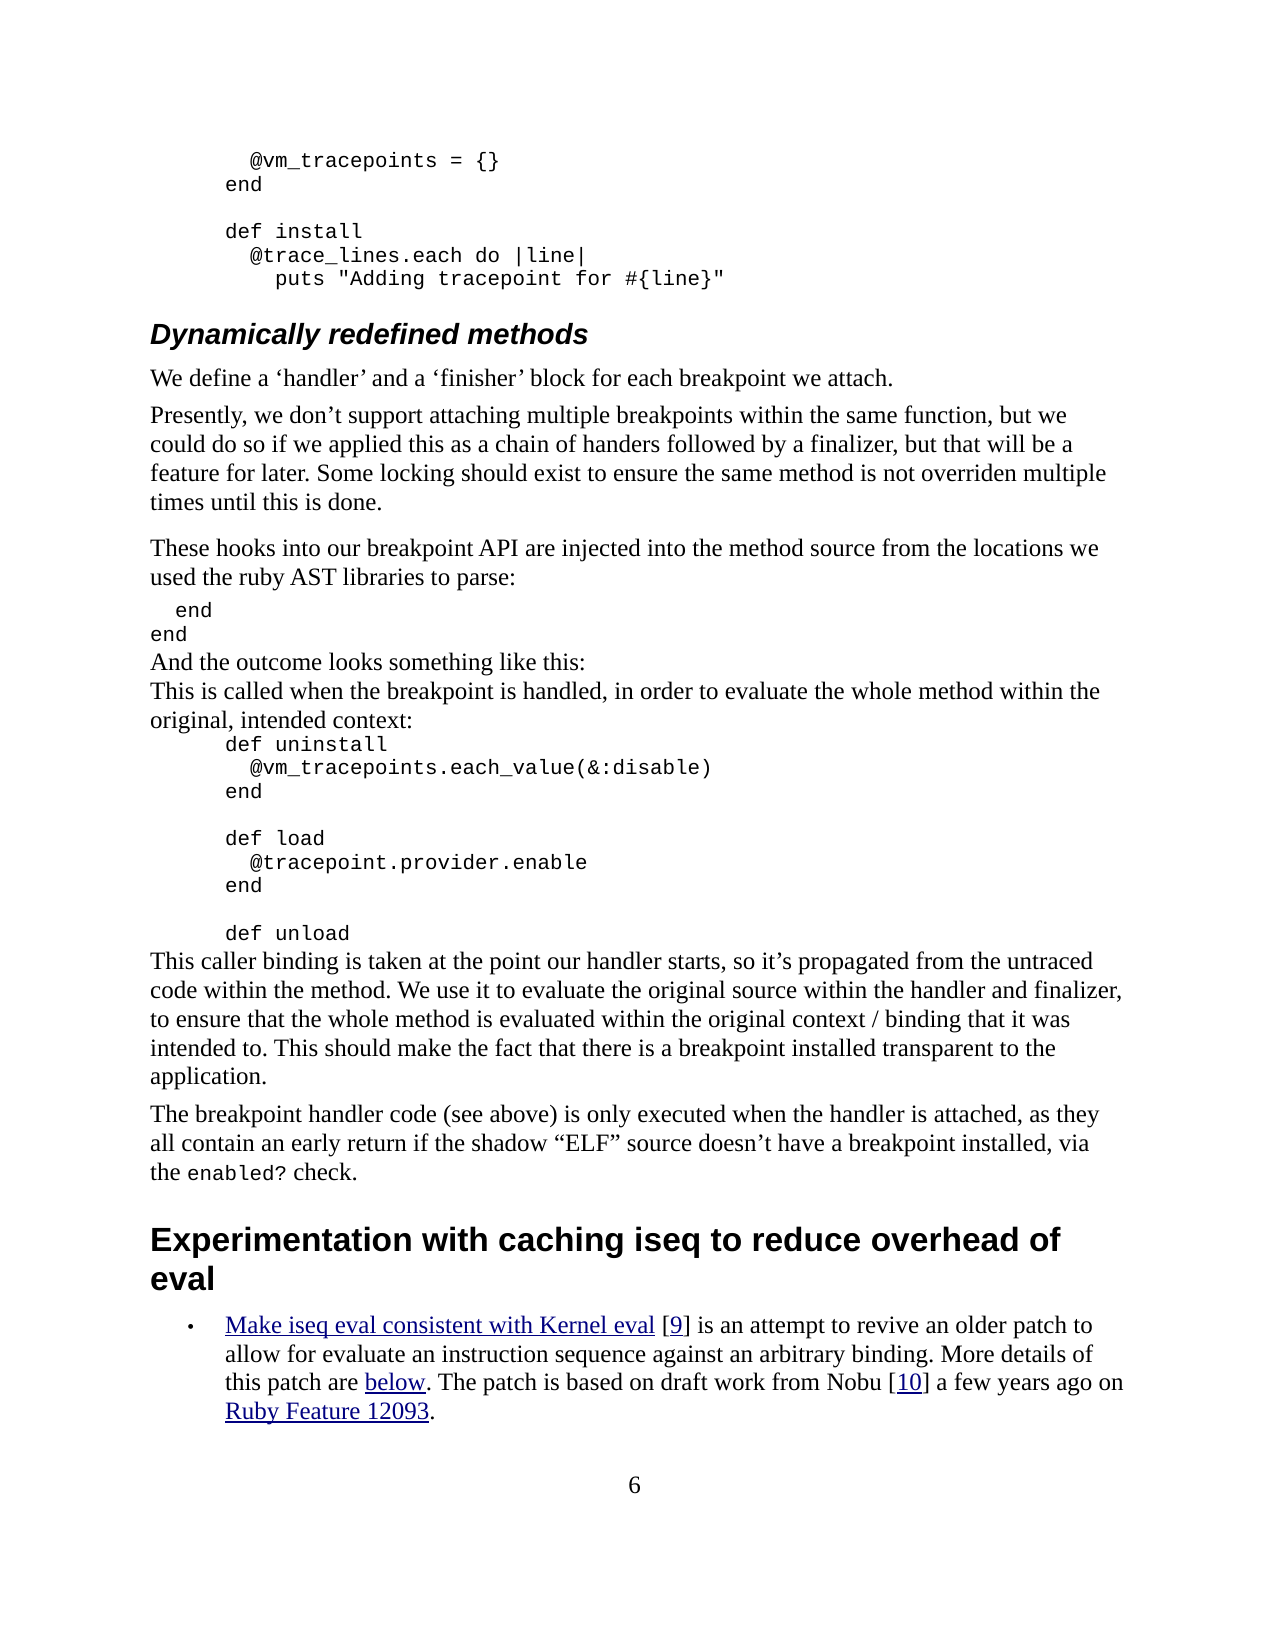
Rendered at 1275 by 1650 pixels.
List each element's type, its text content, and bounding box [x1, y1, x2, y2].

text The breakpoint handler code (see above) is only executed when the handler is attached, as they all contain an early return if the shadow “ELF” source doesn’t have a breakpoint installed, via the enabled? check. [150, 1099, 1125, 1186]
subtitle Dynamically redefined methods [150, 317, 1125, 350]
text @tracepoint.provider.enable [150, 852, 1125, 875]
list Make iseq eval consistent with Kernel eval [9] is an attempt to revive an older patch to allow for evaluate an instruction sequence against an arbitrary binding. More details of this patch are below. The patch is based on draft work from Nobu [10] a few years ago on Ruby Feature 12093. [187, 1310, 1125, 1425]
text This is called when the breakpoint is handled, in order to evaluate the whole method within the original, intended context: [150, 676, 1125, 733]
text def uninstall [150, 733, 1125, 757]
text end [150, 624, 1125, 647]
text puts "Adding tracepoint for #{line}" [150, 268, 1125, 292]
text end [150, 875, 1125, 899]
text These hooks into our breakpoint API are injected into the method source from the locations we used the ruby AST libraries to parse: [150, 533, 1125, 591]
subtitle Experimentation with caching iseq to reduce overhead of eval [150, 1220, 1125, 1297]
text end [150, 174, 1125, 197]
text @vm_tracepoints = {} [150, 150, 1125, 174]
text end [150, 600, 1125, 624]
text def unload [150, 923, 1125, 946]
text Presently, we don’t support attaching multiple breakpoints within the same function, but we could do so if we applied this as a chain of handers followed by a finalizer, but that will be a feature for later. Some locking should exist to ensure the same method is not overriden multiple times until this is done. [150, 401, 1125, 516]
text @trace_lines.each do |line| [150, 244, 1125, 268]
text def install [150, 221, 1125, 244]
text def load [150, 828, 1125, 852]
text We define a ‘handler’ and a ‘finisher’ block for each breakpoint we attach. [150, 363, 1125, 392]
text @vm_tracepoints.each_value(&:disable) [150, 757, 1125, 781]
text And the outcome looks something like this: [150, 647, 1125, 676]
text end [150, 781, 1125, 804]
text This caller binding is taken at the point our handler starts, so it’s propagated from the untraced code within the method. We use it to evaluate the original source within the handler and finalizer, to ensure that the whole method is evaluated within the original context / binding that it was intended to. This should make the fact that there is a breakpoint installed transparent to the application. [150, 946, 1125, 1090]
